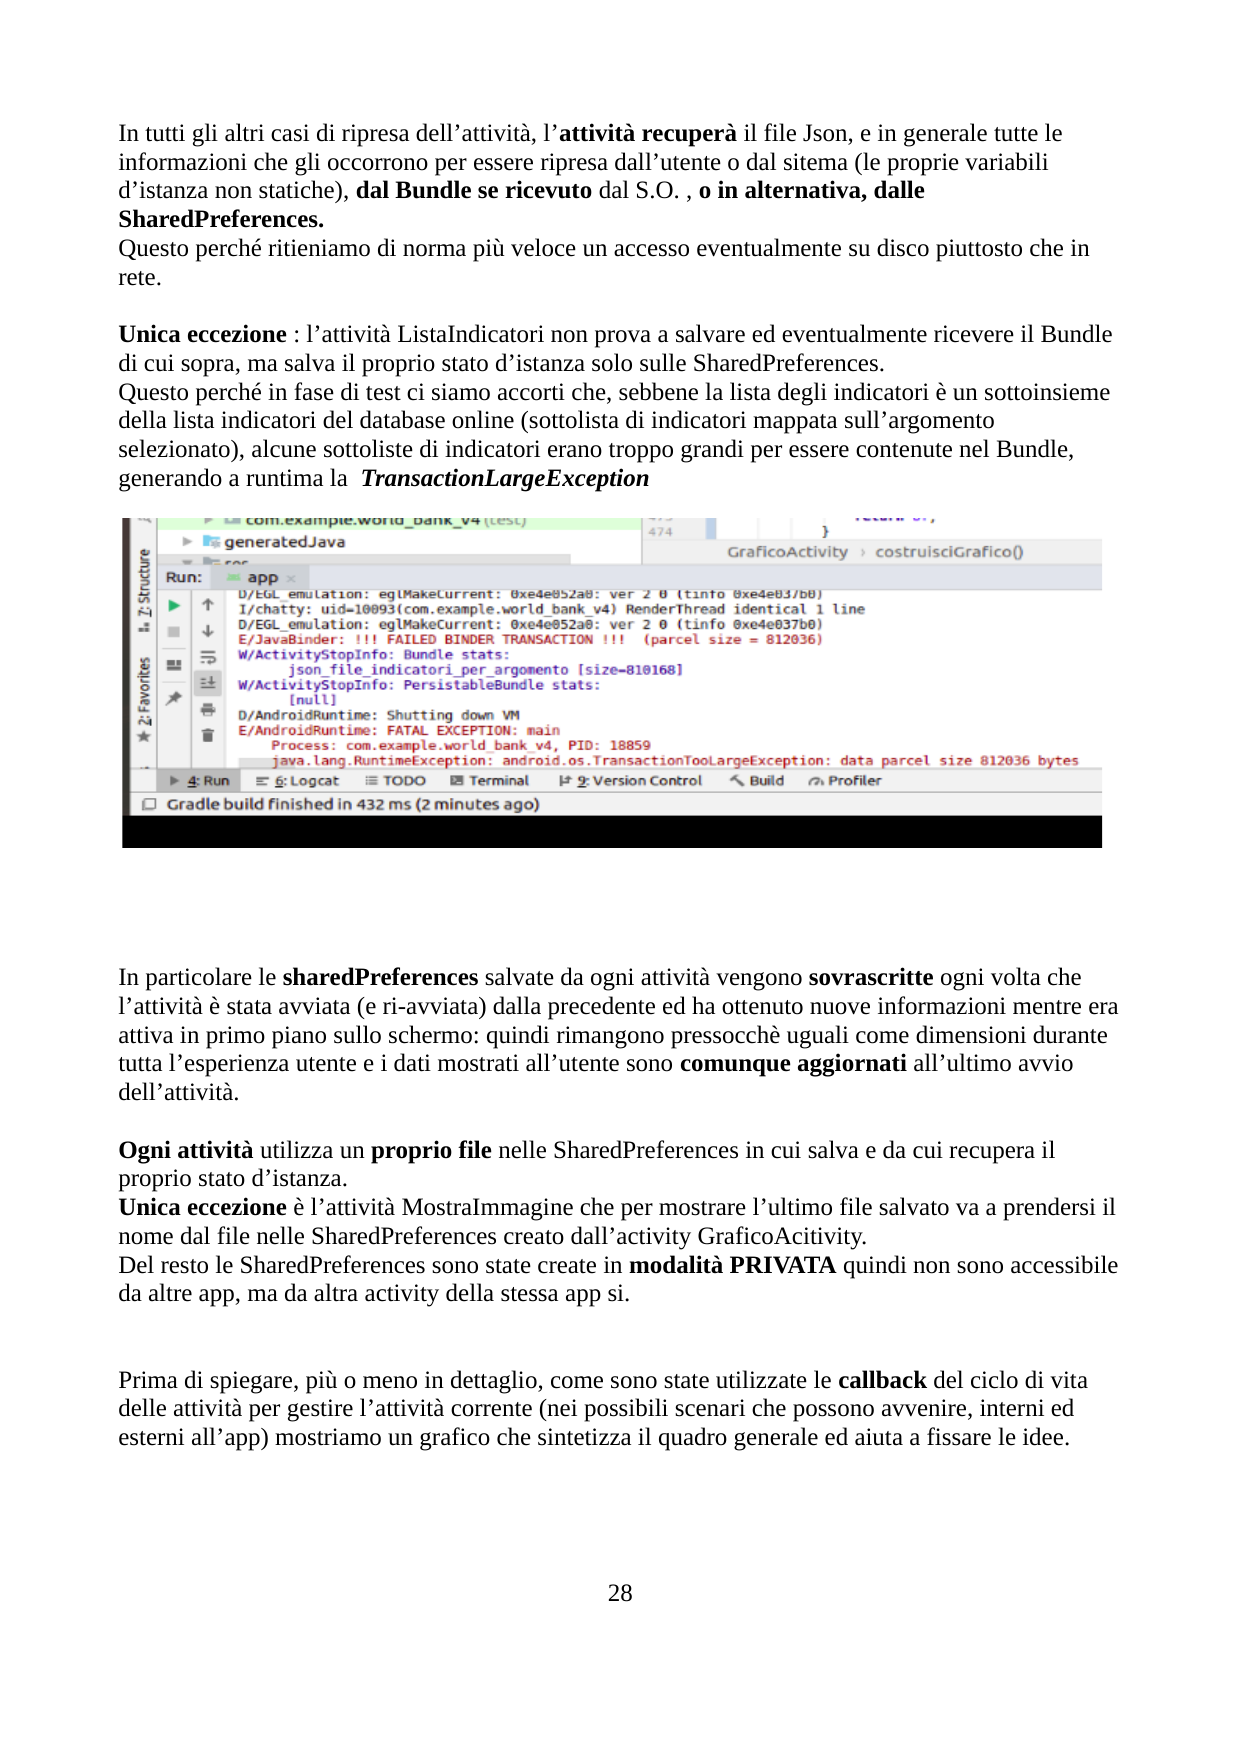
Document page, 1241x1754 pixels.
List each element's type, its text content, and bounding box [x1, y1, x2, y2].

text Prima di spiegare, più o meno in dettaglio, come sono state utilizzate le callback del ciclo di vita delle attività per gestire l’attività corrente (nei possibili scenari che possono avvenire, interni ed esterni all’app) mostriamo un grafico che sintetizza il quadro generale ed aiuta a fissare le idee. [118, 1365, 1122, 1451]
text Unica eccezione è l’attività MostraImmagine che per mostrare l’ultimo file salvato va a prendersi il nome dal file nelle SharedPreferences creato dall’activity GraficoAcitivity. [118, 1192, 1122, 1250]
text Unica eccezione : l’attività ListaIndicatori non prova a salvare ed eventualmente ricevere il Bundle di cui sopra, ma salva il proprio stato d’istanza solo sulle SharedPreferences. [118, 319, 1122, 377]
text Ogni attività utilizza un proprio file nelle SharedPreferences in cui salva e da cui recupera il proprio stato d’istanza. [118, 1135, 1122, 1192]
text Questo perché ritieniamo di norma più veloce un accesso eventualmente su disco piuttosto che in rete. [118, 233, 1122, 291]
picture [122, 518, 1103, 848]
text Questo perché in fase di test ci siamo accorti che, sebbene la lista degli indicatori è un sottoinsieme della lista indicatori del database online (sottolista di indicatori mappata sull’argomento selezionato), alcune sottoliste di indicatori erano troppo grandi per essere contenute nel Bundle, generando a runtima la TransactionLargeException [118, 377, 1122, 492]
text Del resto le SharedPreferences sono state create in modalità PRIVATA quindi non sono accessibile da altre app, ma da altra activity della stessa app si. [118, 1250, 1122, 1307]
text In particolare le sharedPreferences salvate da ogni attività vengono sovrascritte ogni volta che l’attività è stata avviata (e ri-avviata) dalla precedente ed ha ottenuto nuove informazioni mentre era attiva in primo piano sullo schermo: quindi rimangono pressocchè uguali come dimensioni durante tutta l’esperienza utente e i dati mostrati all’utente sono comunque aggiornati all’ultimo avvio dell’attività. [118, 962, 1122, 1106]
text In tutti gli altri casi di ripresa dell’attività, l’attività recuperà il file Json, e in generale tutte le informazioni che gli occorrono per essere ripresa dall’utente o dal sitema (le proprie variabili d’istanza non statiche), dal Bundle se ricevuto dal S.O. , o in alternativa, dalle SharedPreferences. [118, 118, 1122, 233]
